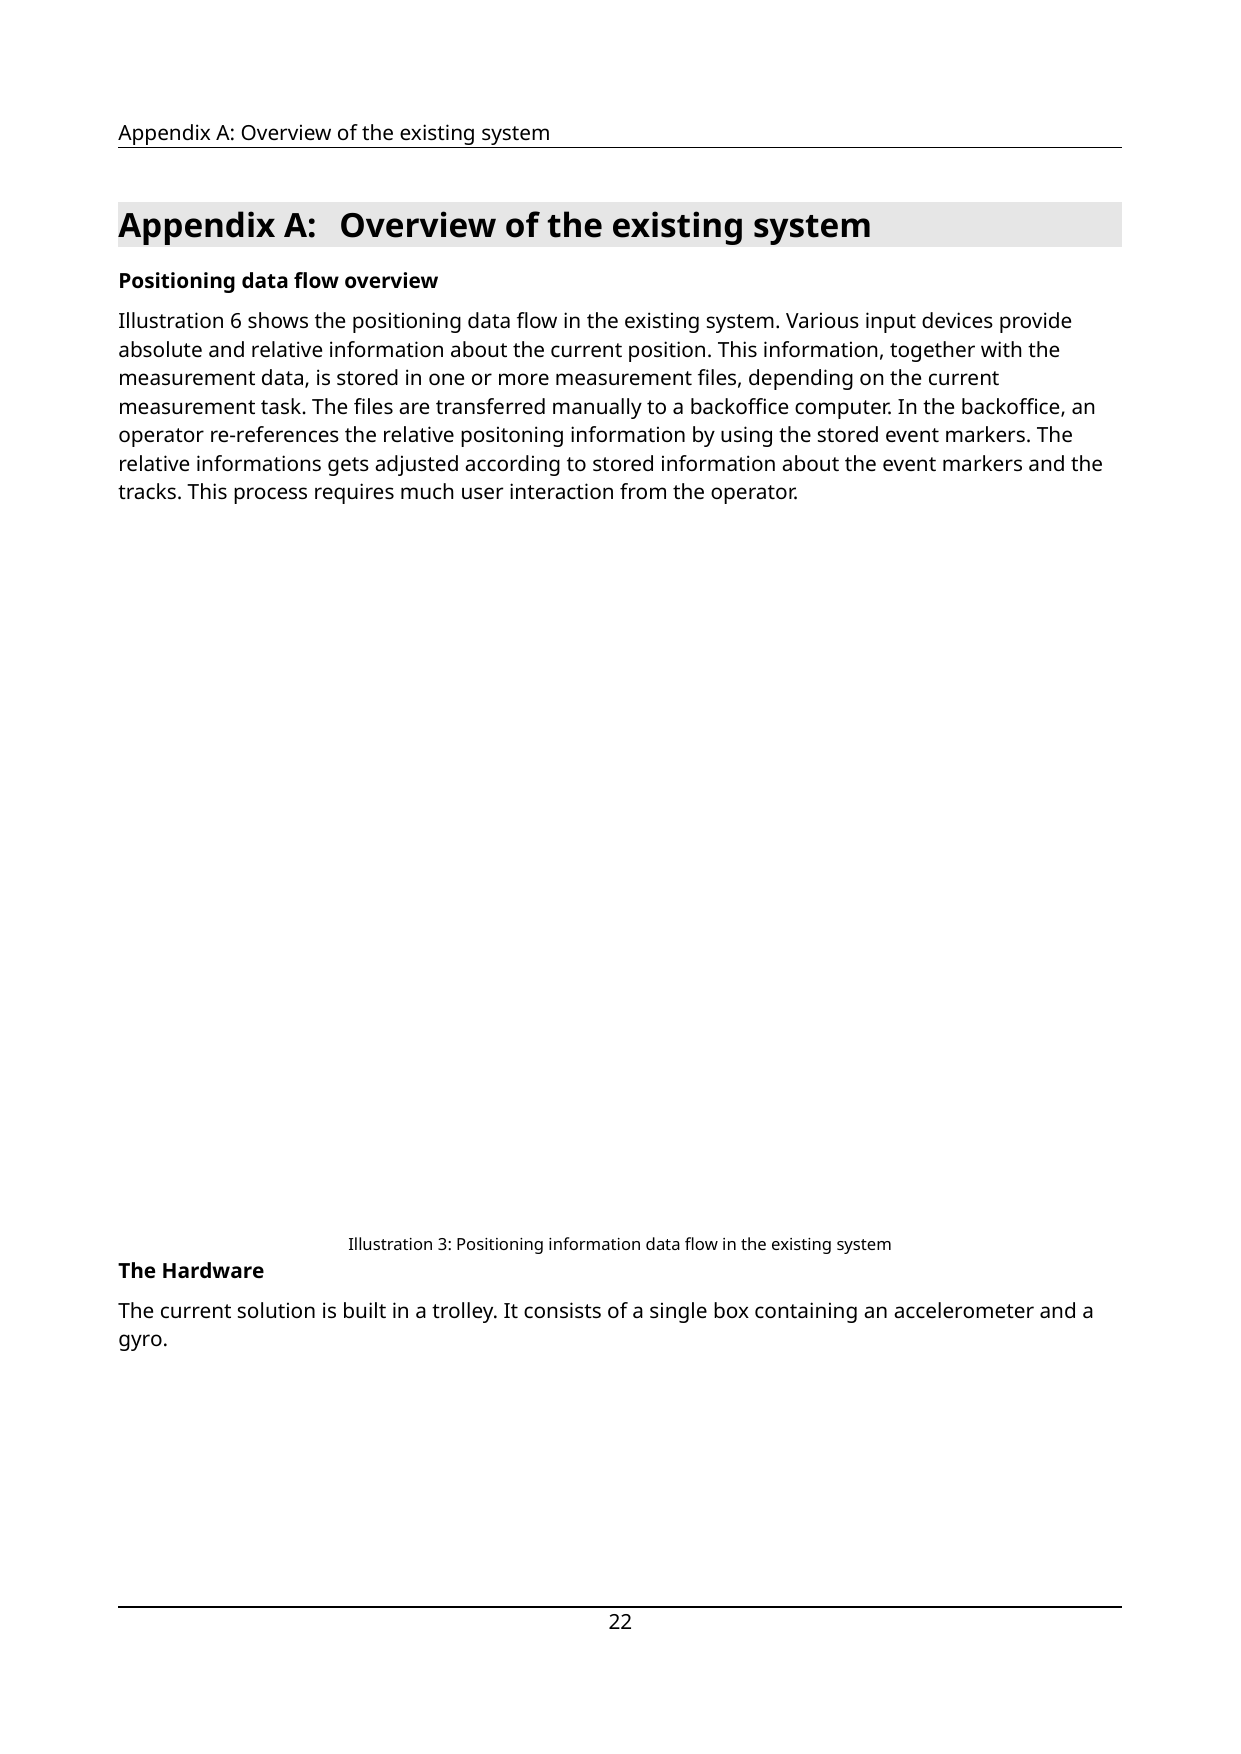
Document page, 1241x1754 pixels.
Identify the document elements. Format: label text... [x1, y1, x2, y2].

text Illustration 3: Positioning information data flow in the existing system [118, 523, 1122, 1256]
subtitle Overview of the existing system [118, 202, 1122, 247]
text Illustration 6 shows the positioning data flow in the existing system. Various input devices provide absolute and relative information about the current position. This information, together with the measurement data, is stored in one or more measurement files, depending on the current measurement task. The files are transferred manually to a backoffice computer. In the backoffice, an operator re-references the relative positoning information by using the stored event markers. The relative informations gets adjusted according to stored information about the event markers and the tracks. This process requires much user interaction from the operator. [118, 306, 1122, 506]
text Positioning data flow overview [118, 266, 1122, 295]
text The current solution is built in a trolley. It consists of a single box containing an accelerometer and a gyro. [118, 1296, 1122, 1353]
text The Hardware [118, 1256, 1122, 1284]
